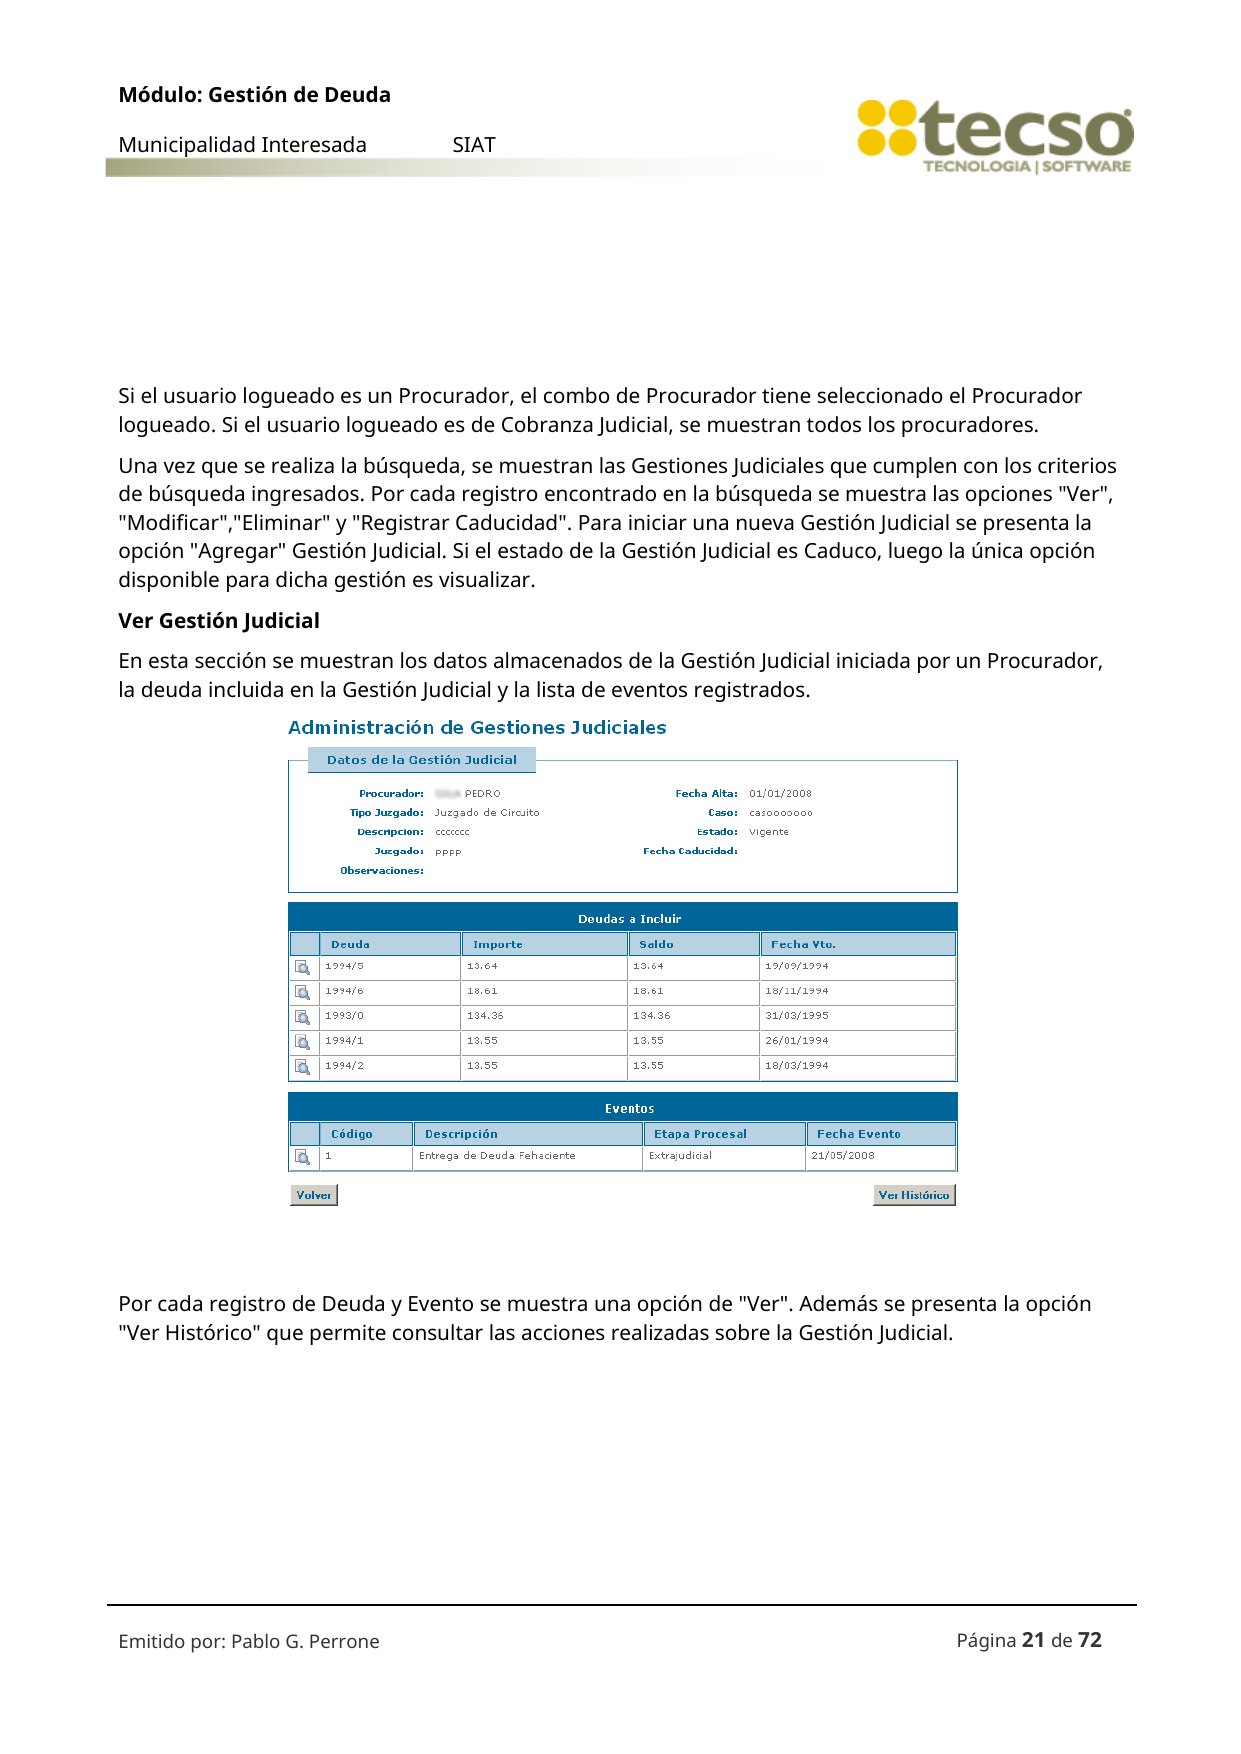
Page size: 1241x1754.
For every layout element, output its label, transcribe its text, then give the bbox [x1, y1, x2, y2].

text Una vez que se realiza la búsqueda, se muestran las Gestiones Judiciales que cumplen con los criterios de búsqueda ingresados. Por cada registro encontrado en la búsqueda se muestra las opciones "Ver", "Modificar","Eliminar" y "Registrar Caducidad". Para iniciar una nueva Gestión Judicial se presenta la opción "Agregar" Gestión Judicial. Si el estado de la Gestión Judicial es Caduco, luego la única opción disponible para dicha gestión es visualizar. [118, 451, 1122, 593]
text Ver Gestión Judicial [118, 606, 1122, 634]
text Si el usuario logueado es un Procurador, el combo de Procurador tiene seleccionado el Procurador logueado. Si el usuario logueado es de Cobranza Judicial, se muestran todos los procuradores. [118, 382, 1122, 438]
text En esta sección se muestran los datos almacenados de la Gestión Judicial iniciada por un Procurador, la deuda incluida en la Gestión Judicial y la lista de eventos registrados. [118, 647, 1122, 703]
picture [105, 100, 1134, 177]
picture [276, 716, 964, 1217]
text Por cada registro de Deuda y Evento se muestra una opción de "Ver". Además se presenta la opción "Ver Histórico" que permite consultar las acciones realizadas sobre la Gestión Judicial. [118, 1289, 1122, 1346]
